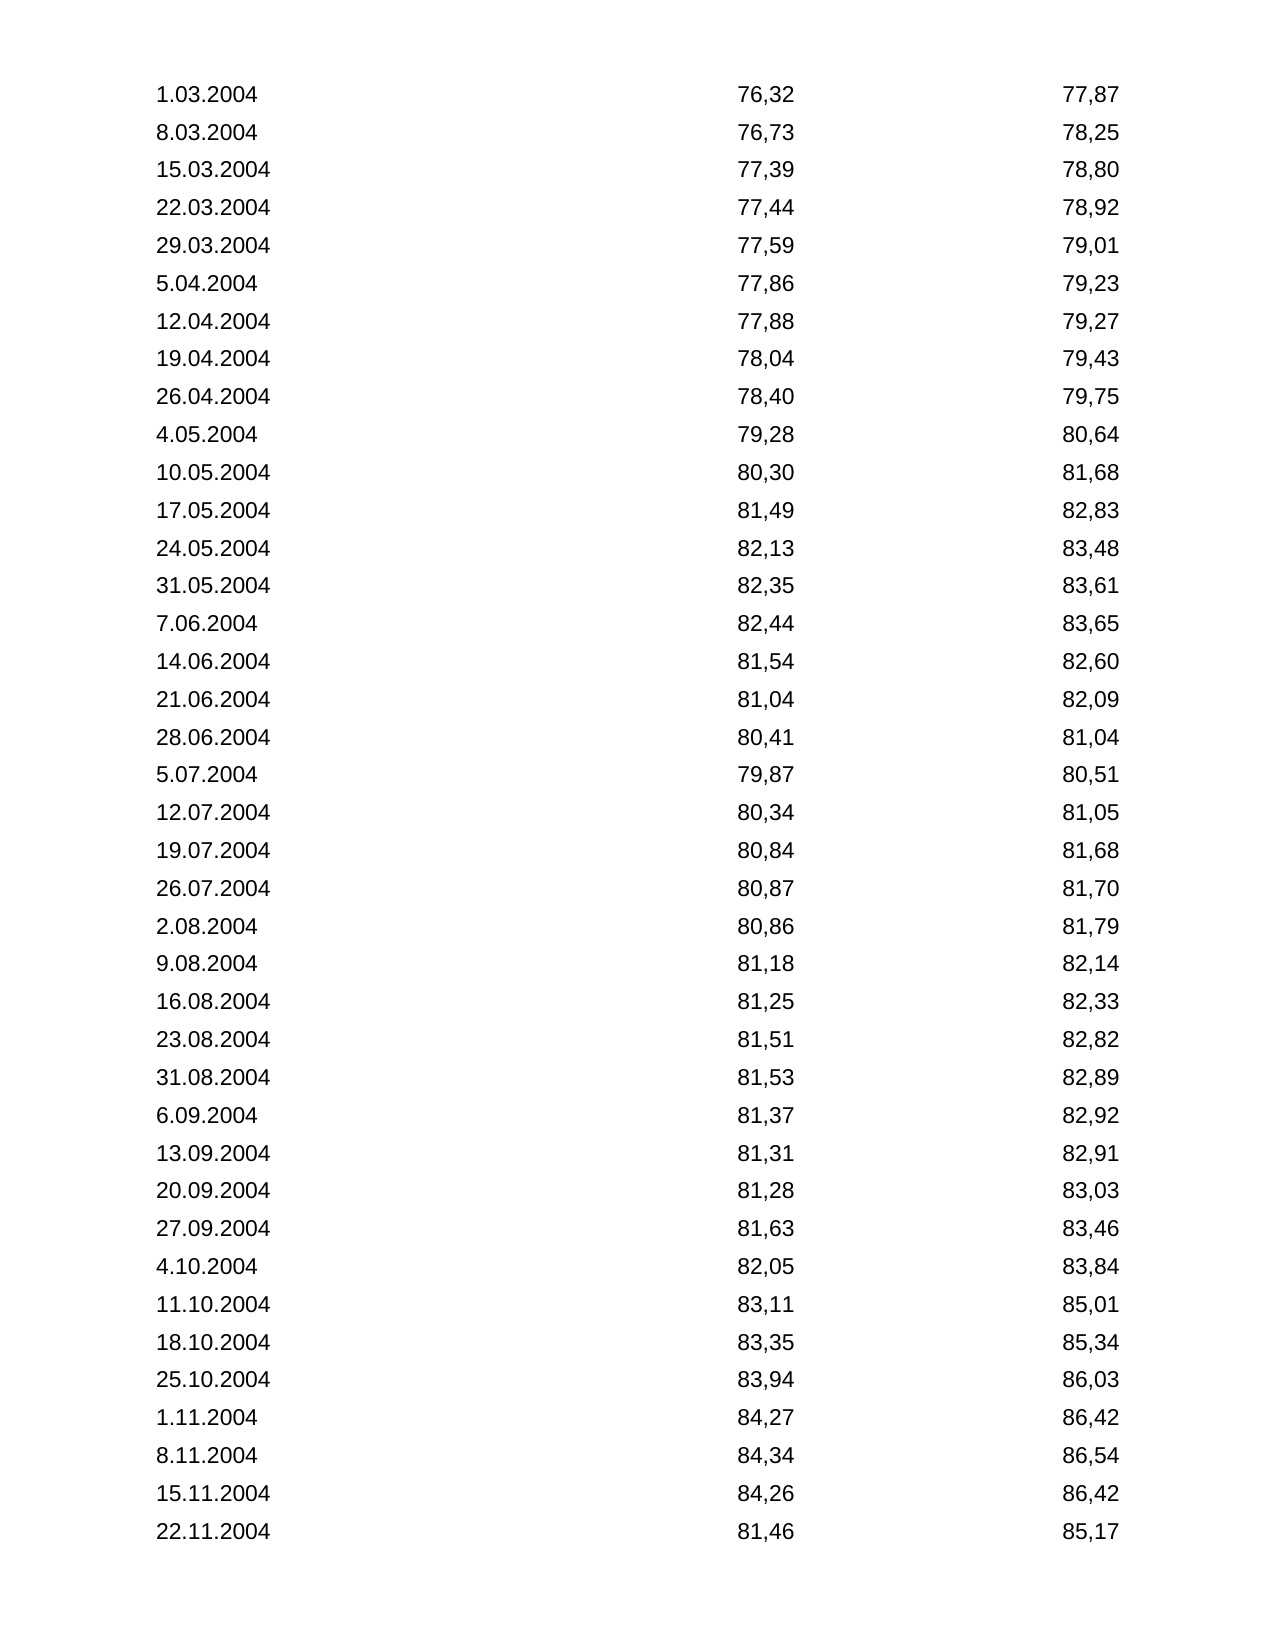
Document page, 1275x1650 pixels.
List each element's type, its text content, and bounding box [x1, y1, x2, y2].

table_cell 77,86 [475, 264, 800, 302]
table_cell 82,91 [800, 1134, 1125, 1172]
table_cell 80,84 [475, 831, 800, 869]
table_cell 84,26 [475, 1474, 800, 1512]
table_cell 24.05.2004 [150, 529, 475, 567]
table_cell 81,51 [475, 1020, 800, 1058]
table_cell 31.08.2004 [150, 1058, 475, 1096]
table_cell 7.06.2004 [150, 604, 475, 642]
table_cell 5.04.2004 [150, 264, 475, 302]
table_cell 81,54 [475, 642, 800, 680]
table_cell 78,25 [800, 113, 1125, 151]
table_cell 81,79 [800, 907, 1125, 945]
table_cell 81,46 [475, 1512, 800, 1550]
table_cell 79,28 [475, 415, 800, 453]
table_cell 19.07.2004 [150, 831, 475, 869]
table_cell 80,30 [475, 453, 800, 491]
table_cell 81,18 [475, 945, 800, 982]
table_cell 83,11 [475, 1285, 800, 1323]
table_cell 82,82 [800, 1020, 1125, 1058]
table_cell 29.03.2004 [150, 226, 475, 264]
table_cell 15.11.2004 [150, 1474, 475, 1512]
table_cell 77,87 [800, 75, 1125, 113]
table_cell 26.07.2004 [150, 869, 475, 907]
table_cell 86,42 [800, 1399, 1125, 1436]
table_cell 13.09.2004 [150, 1134, 475, 1172]
table_cell 21.06.2004 [150, 680, 475, 718]
table_cell 81,04 [800, 718, 1125, 756]
table_cell 81,31 [475, 1134, 800, 1172]
table_cell 79,75 [800, 378, 1125, 415]
table_cell 8.11.2004 [150, 1436, 475, 1474]
table_cell 28.06.2004 [150, 718, 475, 756]
table_cell 84,27 [475, 1399, 800, 1436]
table_cell 81,53 [475, 1058, 800, 1096]
table_cell 82,09 [800, 680, 1125, 718]
table_cell 80,64 [800, 415, 1125, 453]
table_cell 12.07.2004 [150, 794, 475, 831]
table_cell 1.11.2004 [150, 1399, 475, 1436]
table_cell 86,54 [800, 1436, 1125, 1474]
table_cell 20.09.2004 [150, 1172, 475, 1209]
table_cell 83,84 [800, 1247, 1125, 1285]
table_cell 81,70 [800, 869, 1125, 907]
table_cell 9.08.2004 [150, 945, 475, 982]
table_cell 19.04.2004 [150, 340, 475, 377]
table_cell 76,32 [475, 75, 800, 113]
table_cell 1.03.2004 [150, 75, 475, 113]
table_cell 81,25 [475, 983, 800, 1020]
table_cell 82,92 [800, 1096, 1125, 1134]
table_cell 79,23 [800, 264, 1125, 302]
table_cell 79,87 [475, 756, 800, 793]
table_cell 77,39 [475, 151, 800, 188]
table_cell 26.04.2004 [150, 378, 475, 415]
table_cell 14.06.2004 [150, 642, 475, 680]
table_cell 31.05.2004 [150, 567, 475, 604]
table_cell 81,37 [475, 1096, 800, 1134]
table_cell 2.08.2004 [150, 907, 475, 945]
table_cell 80,34 [475, 794, 800, 831]
table_cell 78,04 [475, 340, 800, 377]
table_cell 83,94 [475, 1361, 800, 1398]
table_cell 82,05 [475, 1247, 800, 1285]
table_cell 4.10.2004 [150, 1247, 475, 1285]
table_cell 82,14 [800, 945, 1125, 982]
table_cell 83,61 [800, 567, 1125, 604]
table_cell 85,17 [800, 1512, 1125, 1550]
table_cell 80,86 [475, 907, 800, 945]
table_cell 82,35 [475, 567, 800, 604]
table_cell 82,60 [800, 642, 1125, 680]
table_cell 83,65 [800, 604, 1125, 642]
table_cell 27.09.2004 [150, 1209, 475, 1247]
table_cell 82,33 [800, 983, 1125, 1020]
table_cell 77,44 [475, 189, 800, 226]
table_cell 15.03.2004 [150, 151, 475, 188]
table_cell 77,88 [475, 302, 800, 340]
table_cell 83,03 [800, 1172, 1125, 1209]
table_cell 85,34 [800, 1323, 1125, 1361]
table_cell 85,01 [800, 1285, 1125, 1323]
table_cell 82,44 [475, 604, 800, 642]
table_cell 83,48 [800, 529, 1125, 567]
table_cell 10.05.2004 [150, 453, 475, 491]
table_cell 8.03.2004 [150, 113, 475, 151]
table_cell 81,68 [800, 453, 1125, 491]
table_cell 22.11.2004 [150, 1512, 475, 1550]
table_cell 84,34 [475, 1436, 800, 1474]
table_cell 80,51 [800, 756, 1125, 793]
table_cell 25.10.2004 [150, 1361, 475, 1398]
table_cell 81,63 [475, 1209, 800, 1247]
table_cell 80,41 [475, 718, 800, 756]
table_cell 83,46 [800, 1209, 1125, 1247]
table_cell 81,28 [475, 1172, 800, 1209]
table_cell 86,03 [800, 1361, 1125, 1398]
table_cell 23.08.2004 [150, 1020, 475, 1058]
table_cell 81,49 [475, 491, 800, 529]
table_cell 82,13 [475, 529, 800, 567]
table_cell 80,87 [475, 869, 800, 907]
table_cell 79,27 [800, 302, 1125, 340]
table_cell 11.10.2004 [150, 1285, 475, 1323]
table_cell 17.05.2004 [150, 491, 475, 529]
table_cell 22.03.2004 [150, 189, 475, 226]
table_cell 12.04.2004 [150, 302, 475, 340]
table_cell 6.09.2004 [150, 1096, 475, 1134]
table_cell 4.05.2004 [150, 415, 475, 453]
table_cell 78,92 [800, 189, 1125, 226]
table_cell 82,83 [800, 491, 1125, 529]
table_cell 82,89 [800, 1058, 1125, 1096]
table_cell 76,73 [475, 113, 800, 151]
table_cell 81,68 [800, 831, 1125, 869]
table_cell 86,42 [800, 1474, 1125, 1512]
table_cell 83,35 [475, 1323, 800, 1361]
table_cell 78,80 [800, 151, 1125, 188]
table_cell 81,04 [475, 680, 800, 718]
table_cell 16.08.2004 [150, 983, 475, 1020]
table_cell 5.07.2004 [150, 756, 475, 793]
table_cell 79,43 [800, 340, 1125, 377]
table_cell 81,05 [800, 794, 1125, 831]
table_cell 79,01 [800, 226, 1125, 264]
table_cell 18.10.2004 [150, 1323, 475, 1361]
table_cell 77,59 [475, 226, 800, 264]
table_cell 78,40 [475, 378, 800, 415]
